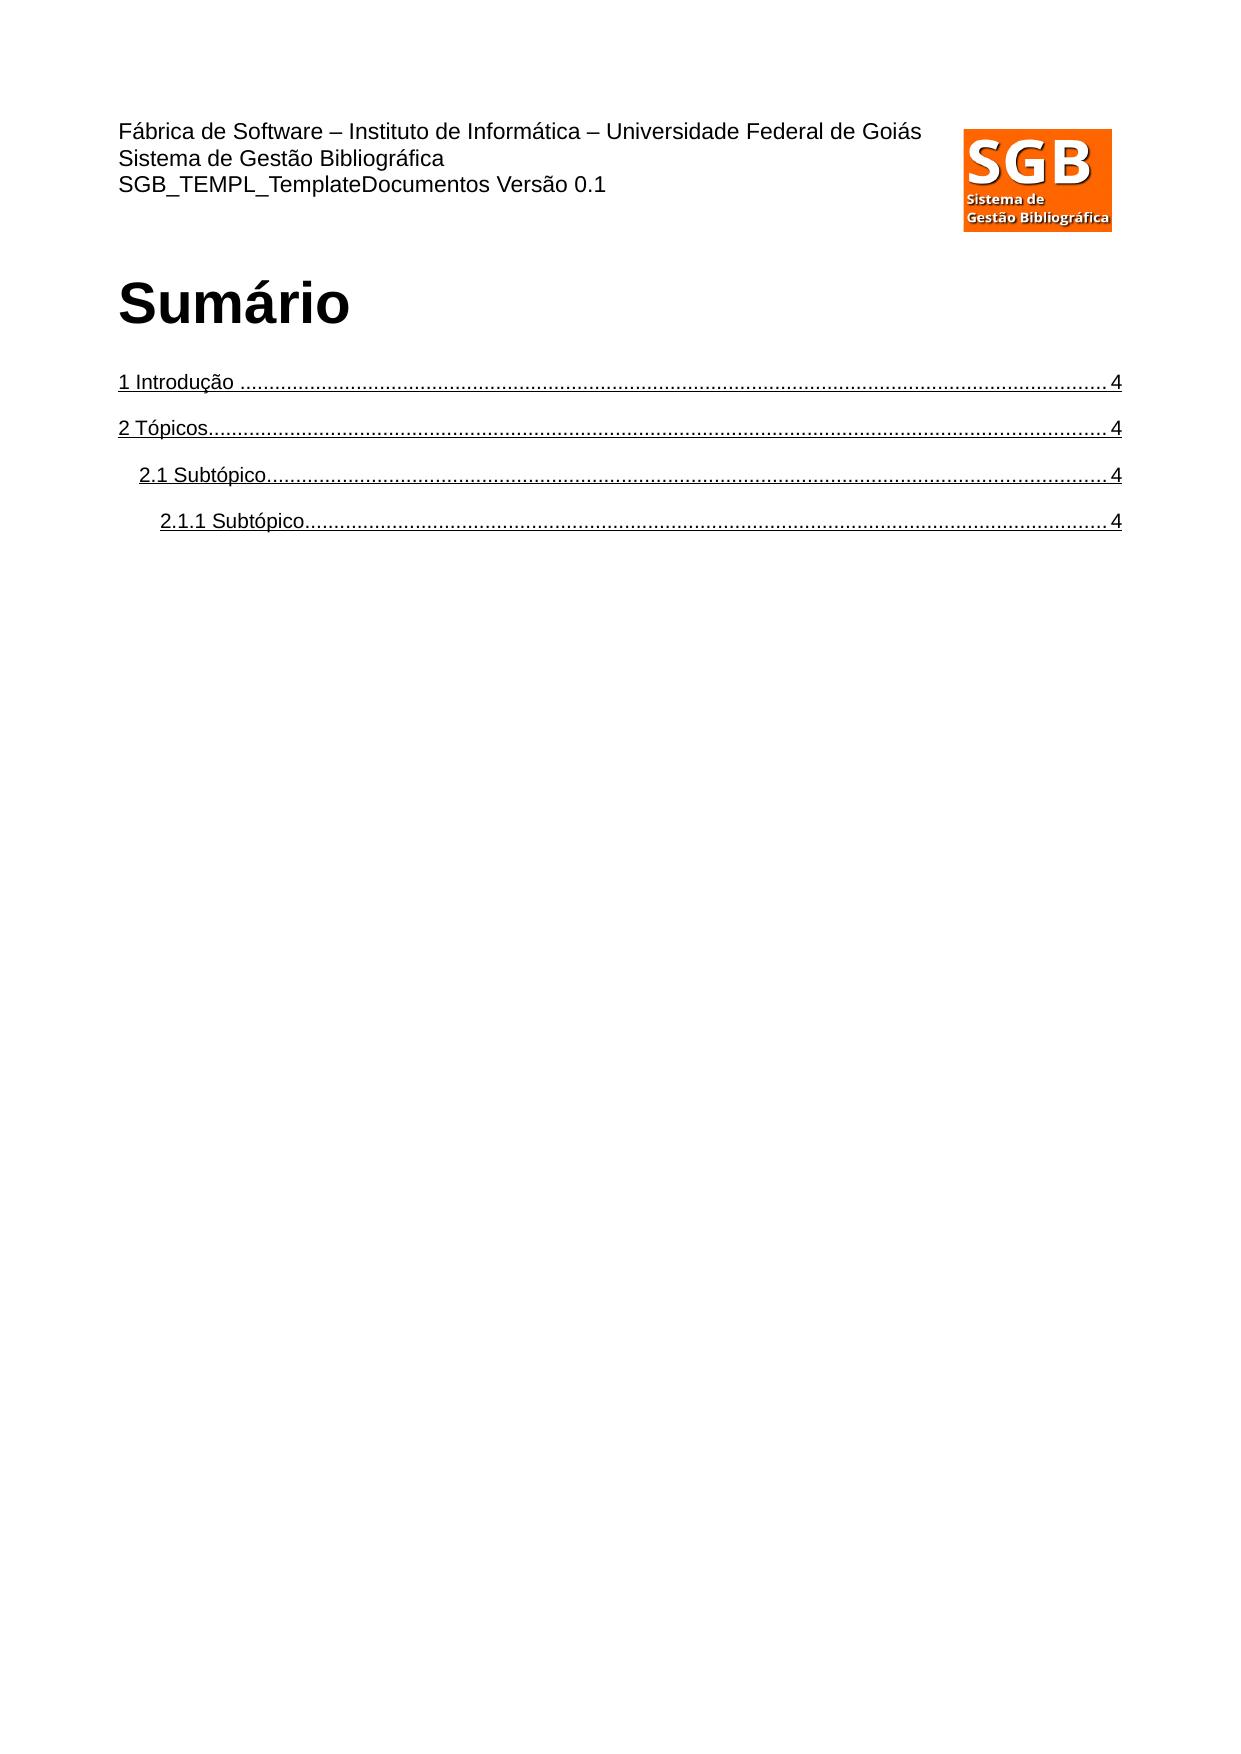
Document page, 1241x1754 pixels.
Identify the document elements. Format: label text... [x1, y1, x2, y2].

picture [963, 129, 1112, 232]
text 2.1.1 Subtópico 4 [160, 509, 1122, 530]
subtitle Sumário [118, 269, 1122, 336]
text 1 Introdução 4 [118, 370, 1122, 391]
text 2 Tópicos 4 [118, 416, 1122, 437]
text 2.1 Subtópico 4 [139, 462, 1122, 483]
